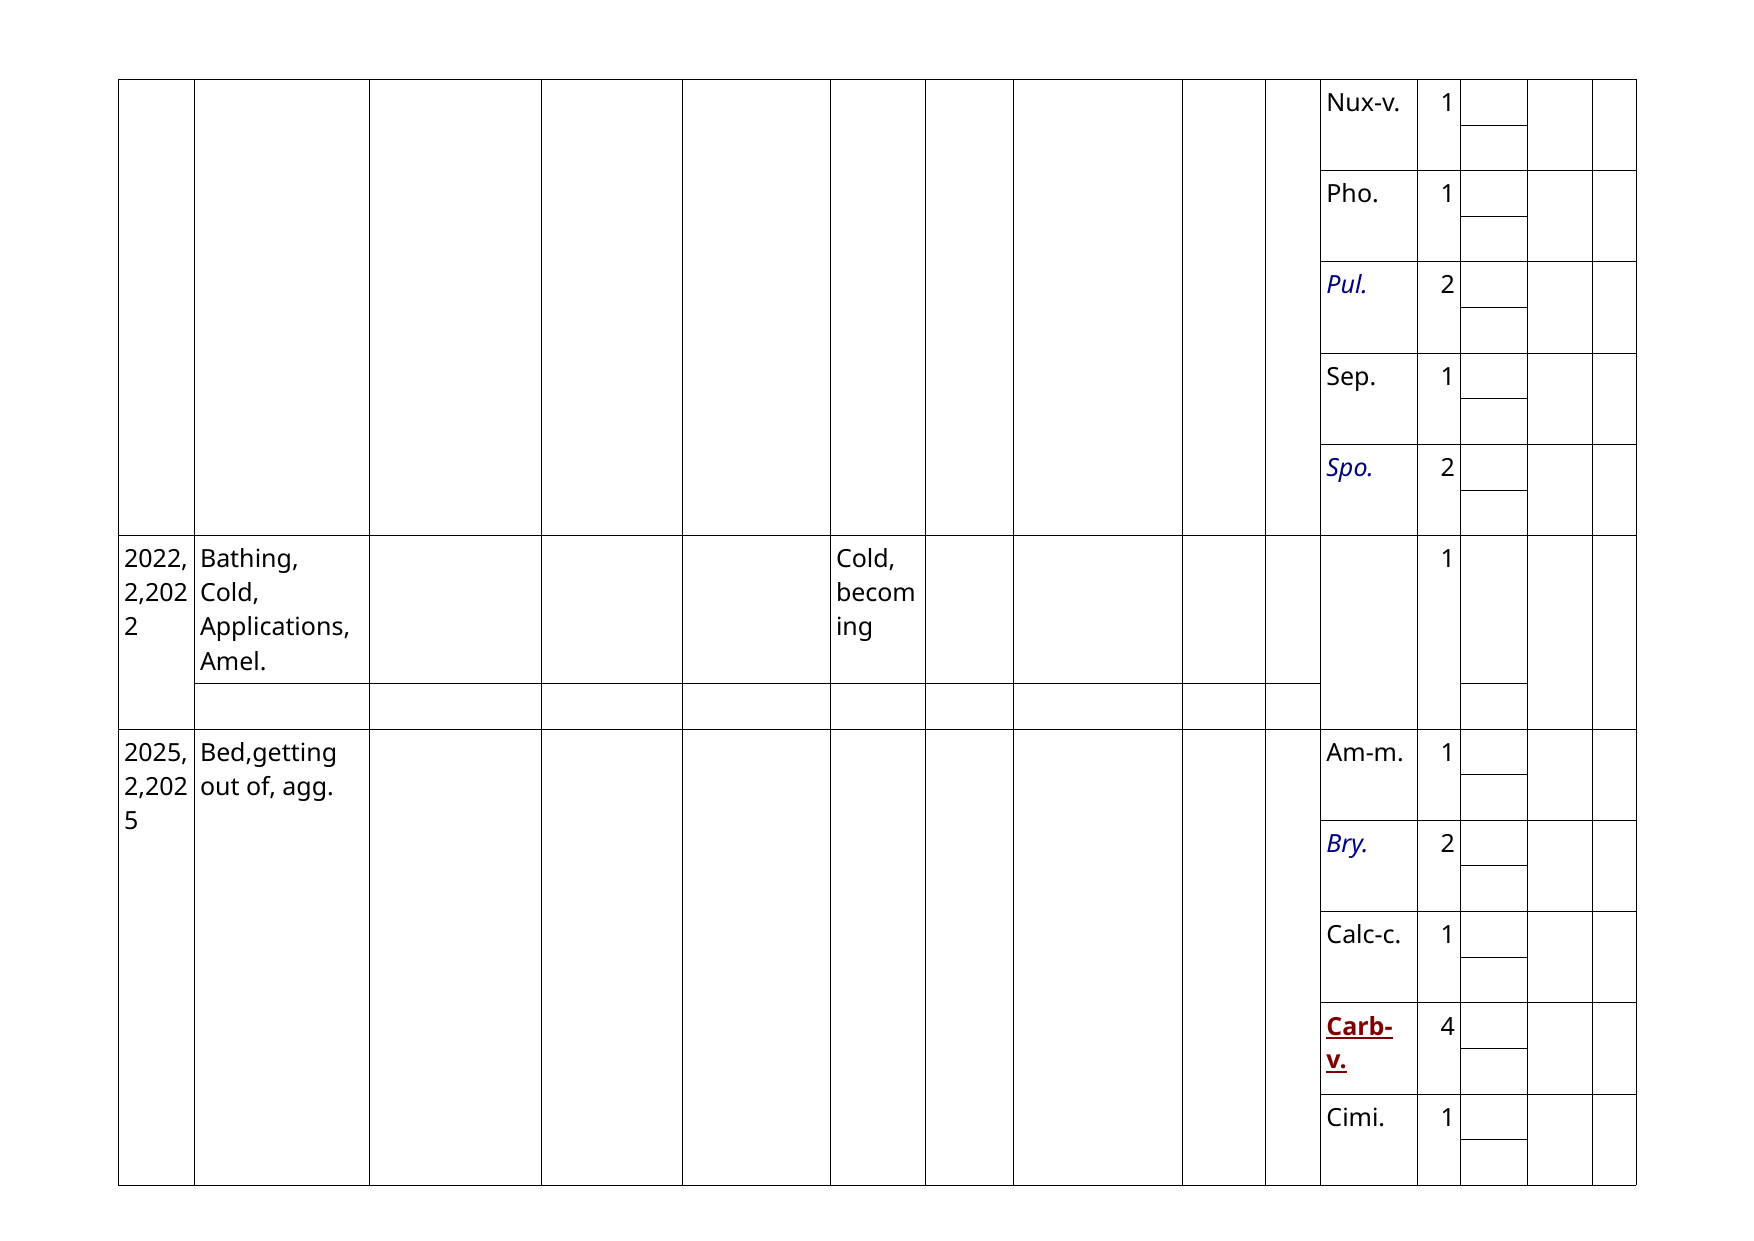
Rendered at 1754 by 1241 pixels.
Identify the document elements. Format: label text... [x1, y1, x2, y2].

table_cell 1 [1418, 171, 1460, 261]
table_cell [1528, 80, 1592, 170]
table_cell [1014, 80, 1182, 535]
table_cell [542, 730, 682, 1185]
table_cell [1461, 536, 1527, 683]
table_cell [1461, 821, 1527, 865]
table_cell [1528, 445, 1592, 535]
table_cell [831, 80, 925, 535]
table_cell [1461, 126, 1527, 170]
table_cell [1593, 354, 1636, 444]
table_cell Bathing, Cold, Applications, Amel. [195, 536, 369, 683]
table_cell [1461, 308, 1527, 353]
table_cell Pul. [1321, 262, 1417, 353]
table_cell [370, 80, 541, 535]
table_cell 1 [1418, 912, 1460, 1002]
table_cell Bry. [1321, 821, 1417, 911]
table_cell [683, 80, 830, 535]
table_cell [926, 80, 1013, 535]
table_cell [1461, 354, 1527, 398]
table_cell [1528, 821, 1592, 911]
table_cell [926, 730, 1013, 1185]
table_cell [1461, 866, 1527, 911]
table_cell [1461, 262, 1527, 307]
table_cell [1593, 262, 1636, 353]
table_cell [683, 730, 830, 1185]
table_cell [1593, 1003, 1636, 1093]
table_cell [1593, 912, 1636, 1002]
table_cell [1266, 730, 1320, 1185]
table_cell [1461, 684, 1527, 728]
table_cell [1461, 1140, 1527, 1185]
table_cell [1528, 262, 1592, 353]
table_cell 2 [1418, 821, 1460, 911]
table_cell 1 [1418, 1095, 1460, 1185]
table_cell 1 [1418, 730, 1460, 820]
table_cell [1528, 171, 1592, 261]
table_cell [831, 684, 925, 728]
table_cell Nux-v. [1321, 80, 1417, 170]
table_cell [831, 730, 925, 1185]
table_cell Calc-c. [1321, 912, 1417, 1002]
table_cell [1461, 399, 1527, 444]
table_cell [1461, 775, 1527, 820]
table_cell [1461, 1095, 1527, 1139]
table_cell Spo. [1321, 445, 1417, 535]
table_cell [1528, 1003, 1592, 1093]
table_cell [683, 536, 830, 683]
table_cell [1461, 217, 1527, 261]
table_cell [1183, 80, 1265, 535]
table_cell [542, 536, 682, 683]
table_cell [1014, 536, 1182, 683]
table_cell Bed,getting out of, agg. [195, 730, 369, 1185]
table_cell [1593, 536, 1636, 728]
table_cell 1 [1418, 354, 1460, 444]
table_cell Pho. [1321, 171, 1417, 261]
table_cell 1 [1418, 536, 1460, 728]
table_cell [1183, 730, 1265, 1185]
table_cell [542, 684, 682, 728]
table_cell [1461, 80, 1527, 124]
table_cell [195, 684, 369, 728]
table_cell [1461, 445, 1527, 489]
table_cell Am-m. [1321, 730, 1417, 820]
table_cell [370, 730, 541, 1185]
table_cell [1528, 912, 1592, 1002]
table_cell [119, 80, 194, 535]
table_cell 2 [1418, 445, 1460, 535]
table_cell [926, 684, 1013, 728]
table_cell [195, 80, 369, 535]
table_cell [1461, 730, 1527, 774]
table_cell [370, 536, 541, 683]
table_cell [1461, 958, 1527, 1002]
table_cell [1321, 536, 1417, 728]
table_cell [1461, 171, 1527, 216]
table_cell [542, 80, 682, 535]
table_cell [1183, 684, 1265, 728]
table_cell 4 [1418, 1003, 1460, 1093]
table_cell [1593, 1095, 1636, 1185]
table_cell [1593, 730, 1636, 820]
table_cell [1593, 821, 1636, 911]
table_cell [1461, 1049, 1527, 1093]
table_cell Sep. [1321, 354, 1417, 444]
table_cell 1 [1418, 80, 1460, 170]
table_cell Cold, becoming [831, 536, 925, 683]
table_cell [1461, 912, 1527, 957]
table_cell [1183, 536, 1265, 683]
table_cell [1014, 730, 1182, 1185]
table_cell Cimi. [1321, 1095, 1417, 1185]
table_cell [370, 684, 541, 728]
table_cell 2 [1418, 262, 1460, 353]
table_cell [1528, 730, 1592, 820]
table_cell 2022,2,2022 [119, 536, 194, 728]
table_cell [1266, 684, 1320, 728]
table_cell [1593, 445, 1636, 535]
table_cell [1528, 354, 1592, 444]
table_cell Carb-v. [1321, 1003, 1417, 1093]
table_cell [683, 684, 830, 728]
table_cell [1593, 171, 1636, 261]
table_cell [1014, 684, 1182, 728]
table_cell [1528, 1095, 1592, 1185]
table_cell [1461, 1003, 1527, 1048]
table_cell [1461, 491, 1527, 535]
table_cell 2025,2,2025 [119, 730, 194, 1185]
table_cell [1528, 536, 1592, 728]
table_cell [1266, 536, 1320, 683]
table_cell [926, 536, 1013, 683]
table_cell [1266, 80, 1320, 535]
table_cell [1593, 80, 1636, 170]
